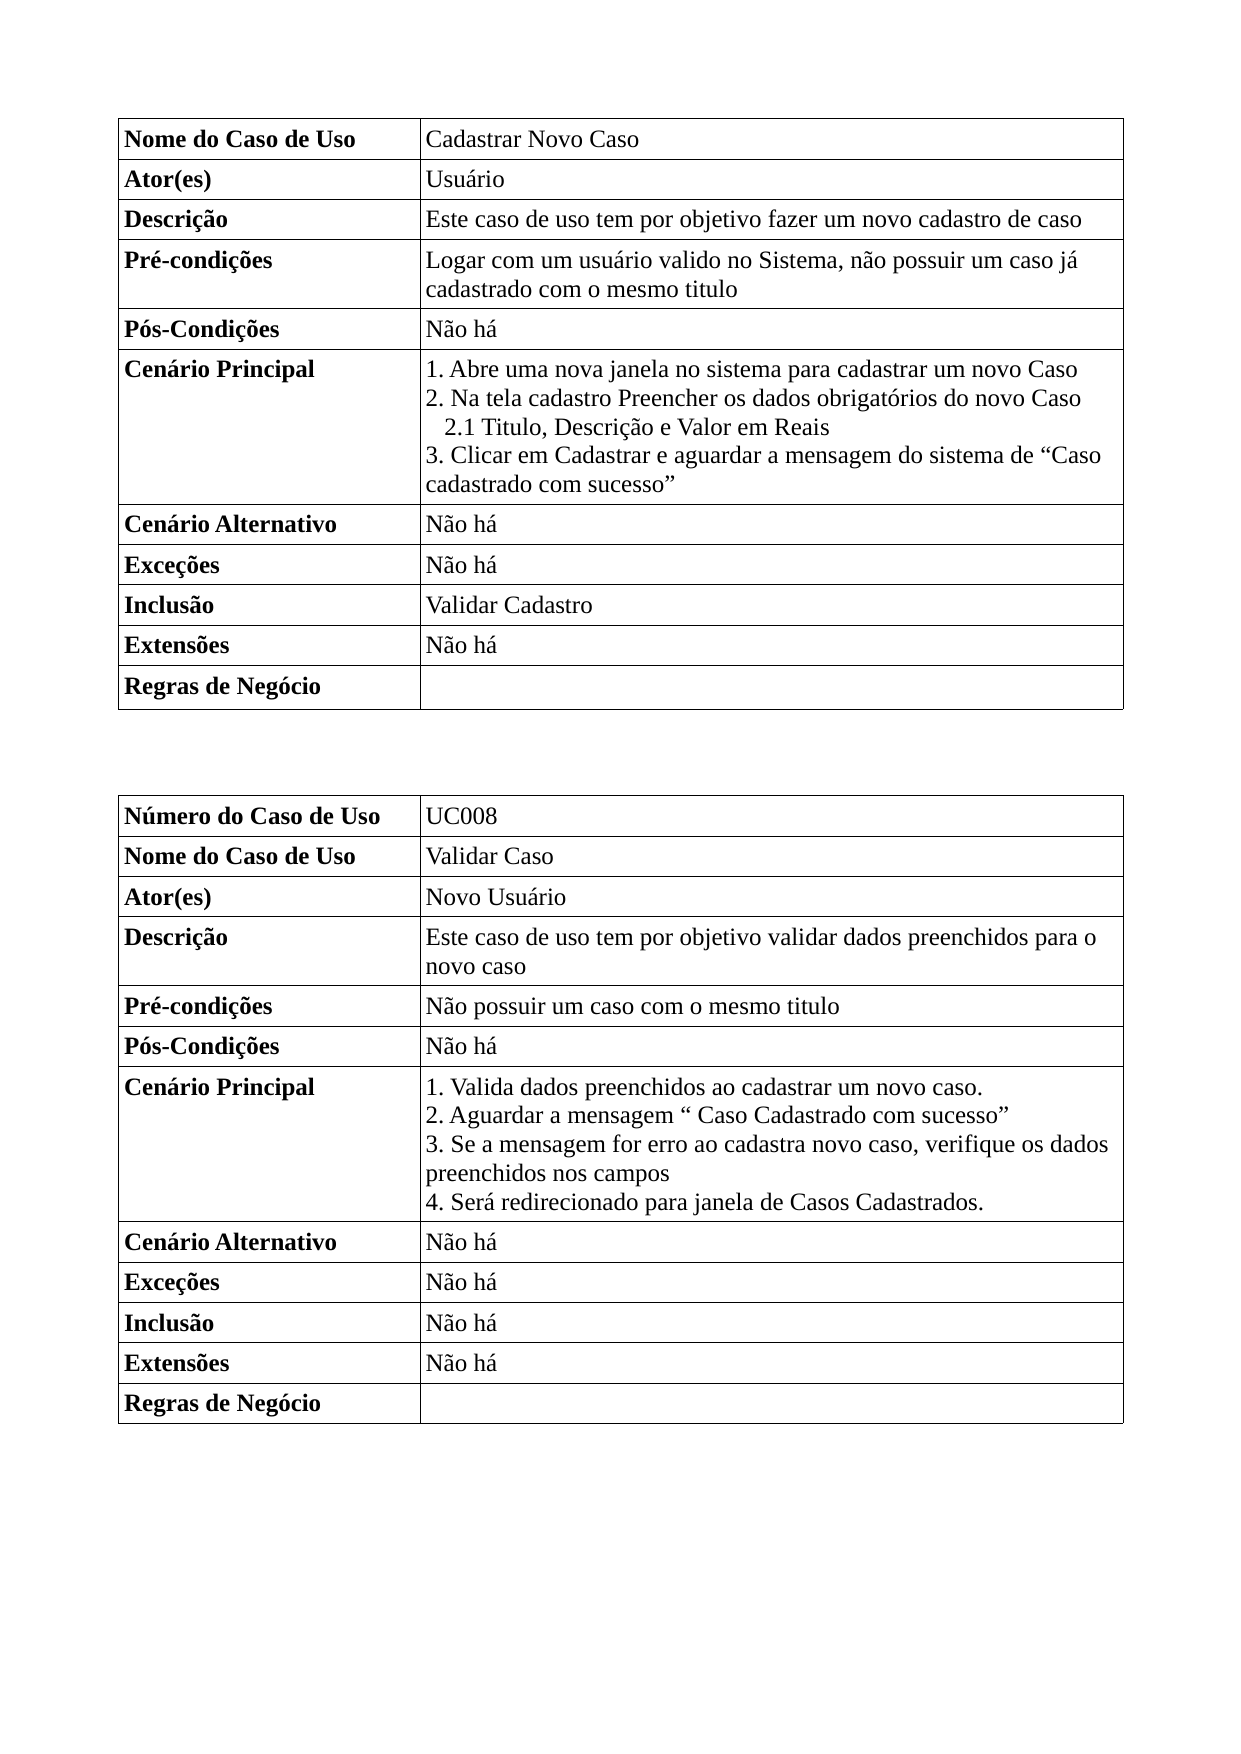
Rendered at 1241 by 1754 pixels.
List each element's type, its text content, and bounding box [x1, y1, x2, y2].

table_cell Este caso de uso tem por objetivo validar dados preenchidos para o novo caso [421, 917, 1123, 985]
table_cell 1. Abre uma nova janela no sistema para cadastrar um novo Caso 2. Na tela cadastro Preencher os dados obrigatórios do novo Caso 2.1 Titulo, Descrição e Valor em Reais 3. Clicar em Cadastrar e aguardar a mensagem do sistema de “Caso cadastrado com sucesso” [421, 350, 1123, 504]
table_cell Inclusão [119, 585, 420, 625]
table_cell Exceções [119, 545, 420, 584]
table_cell Validar Caso [421, 837, 1123, 876]
table_cell Regras de Negócio [119, 666, 420, 709]
table_cell Ator(es) [119, 877, 420, 916]
table_cell Descrição [119, 200, 420, 239]
table_cell Cadastrar Novo Caso [421, 119, 1123, 158]
table_cell Descrição [119, 917, 420, 985]
table_cell Extensões [119, 1343, 420, 1382]
table_cell Validar Cadastro [421, 585, 1123, 625]
table_cell Não há [421, 1343, 1123, 1382]
table_cell Usuário [421, 160, 1123, 199]
table_cell Nome do Caso de Uso [119, 837, 420, 876]
table_cell Este caso de uso tem por objetivo fazer um novo cadastro de caso [421, 200, 1123, 239]
table_cell Cenário Principal [119, 350, 420, 504]
table_cell [421, 666, 1123, 709]
table_cell Não há [421, 1222, 1123, 1262]
table_cell Não há [421, 1303, 1123, 1342]
table_cell Extensões [119, 626, 420, 665]
table_cell Pós-Condições [119, 1027, 420, 1066]
table_cell Pré-condições [119, 986, 420, 1026]
table_cell Não há [421, 1027, 1123, 1066]
table_cell Pré-condições [119, 240, 420, 308]
table_header Número do Caso de Uso [119, 796, 420, 836]
table_cell Ator(es) [119, 160, 420, 199]
table_cell Não há [421, 309, 1123, 348]
table_cell Não há [421, 505, 1123, 544]
table_cell Não há [421, 1263, 1123, 1302]
table_cell Pós-Condições [119, 309, 420, 348]
table_cell Não há [421, 545, 1123, 584]
table_cell Inclusão [119, 1303, 420, 1342]
table_header UC008 [421, 796, 1123, 836]
table_cell Regras de Negócio [119, 1384, 420, 1423]
table_cell 1. Valida dados preenchidos ao cadastrar um novo caso. 2. Aguardar a mensagem “ Caso Cadastrado com sucesso” 3. Se a mensagem for erro ao cadastra novo caso, verifique os dados preenchidos nos campos 4. Será redirecionado para janela de Casos Cadastrados. [421, 1067, 1123, 1221]
table_cell Cenário Alternativo [119, 1222, 420, 1262]
table_cell Cenário Alternativo [119, 505, 420, 544]
table_cell Não há [421, 626, 1123, 665]
table_cell Cenário Principal [119, 1067, 420, 1221]
table_cell [421, 1384, 1123, 1423]
table_cell Não possuir um caso com o mesmo titulo [421, 986, 1123, 1026]
table_cell Nome do Caso de Uso [119, 119, 420, 158]
table_cell Novo Usuário [421, 877, 1123, 916]
table_cell Logar com um usuário valido no Sistema, não possuir um caso já cadastrado com o mesmo titulo [421, 240, 1123, 308]
table_cell Exceções [119, 1263, 420, 1302]
